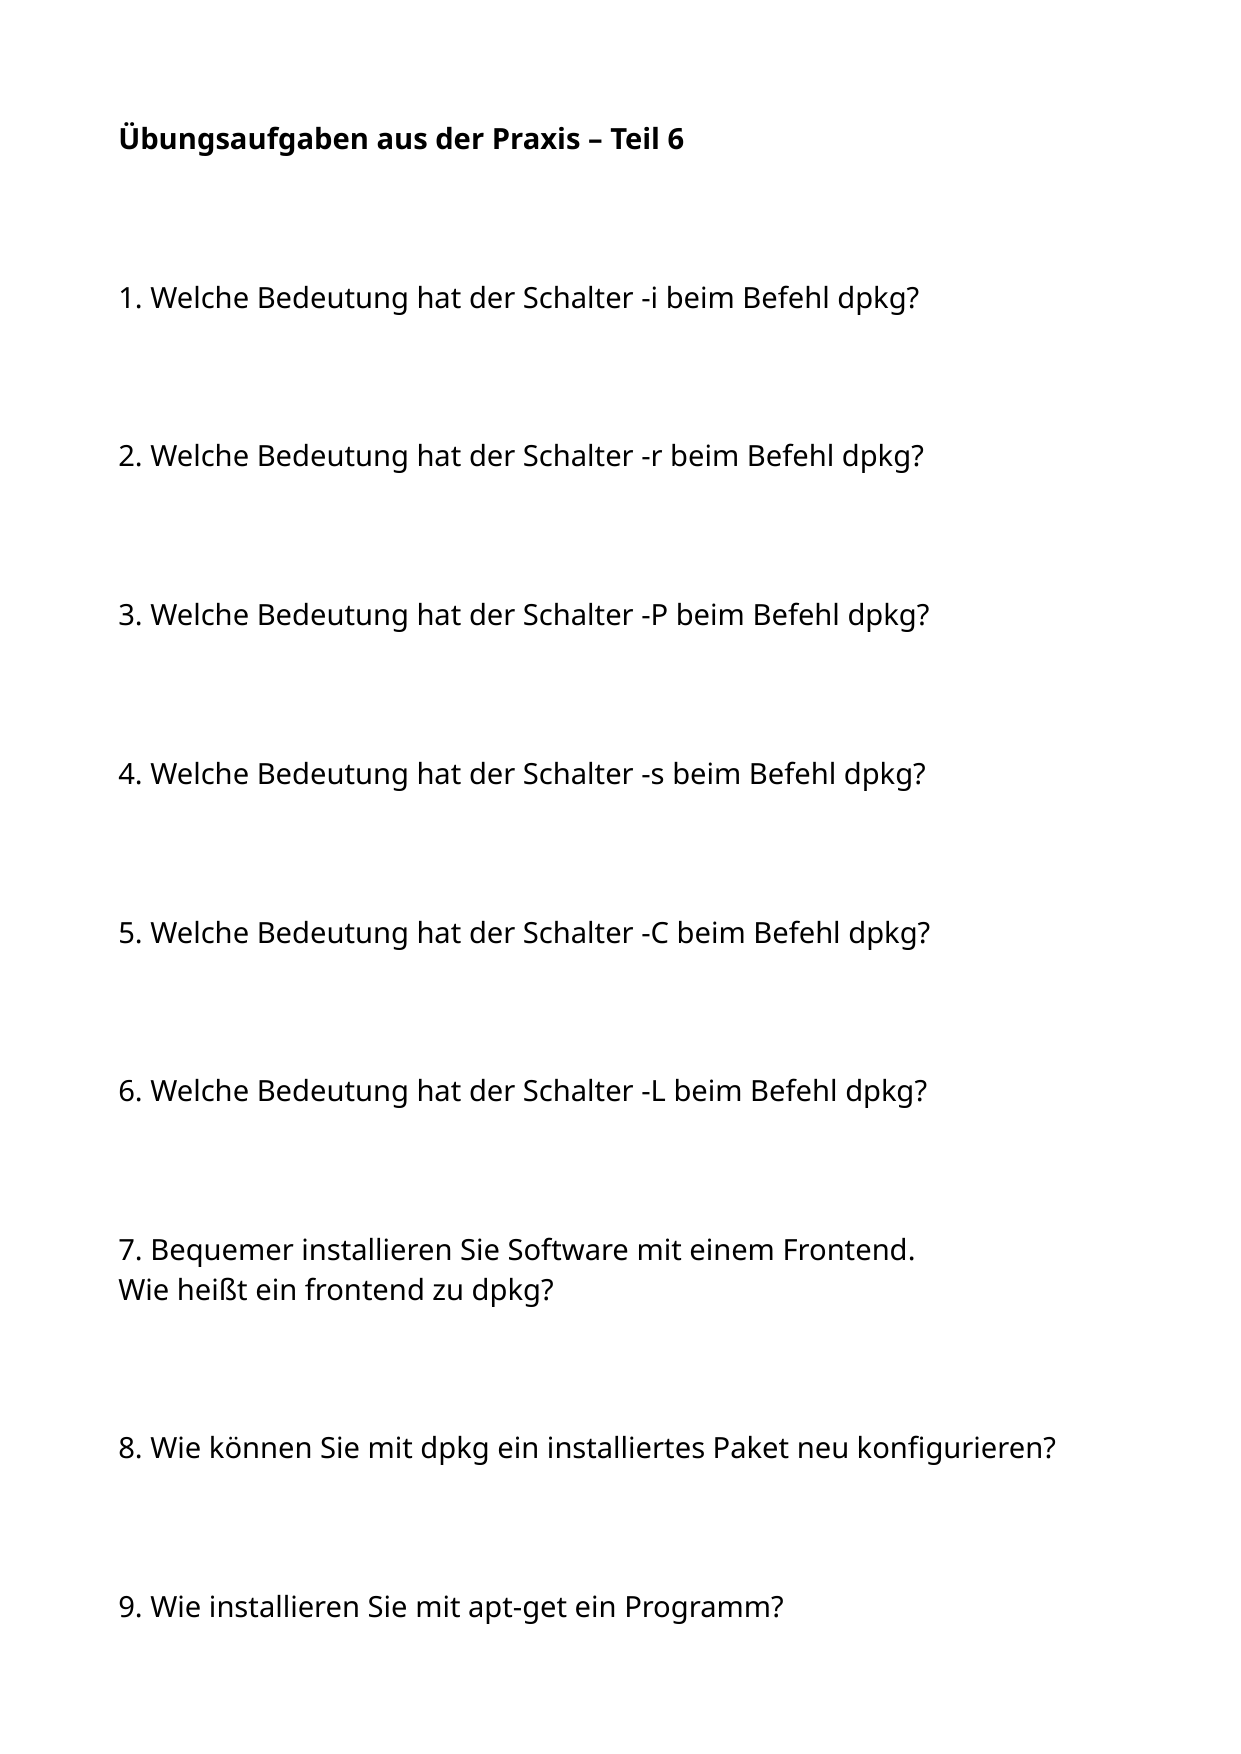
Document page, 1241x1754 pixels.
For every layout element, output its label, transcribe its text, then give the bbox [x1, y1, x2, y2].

text Übungsaufgaben aus der Praxis – Teil 6 1. Welche Bedeutung hat der Schalter -i beim Befehl dpkg? 2. Welche Bedeutung hat der Schalter -r beim Befehl dpkg? 3. Welche Bedeutung hat der Schalter -P beim Befehl dpkg? 4. Welche Bedeutung hat der Schalter -s beim Befehl dpkg? 5. Welche Bedeutung hat der Schalter -C beim Befehl dpkg? 6. Welche Bedeutung hat der Schalter -L beim Befehl dpkg? 7. Bequemer installieren Sie Software mit einem Frontend. Wie heißt ein frontend zu dpkg? 8. Wie können Sie mit dpkg ein installiertes Paket neu konfigurieren? 9. Wie installieren Sie mit apt-get ein Programm? [118, 118, 1122, 1626]
